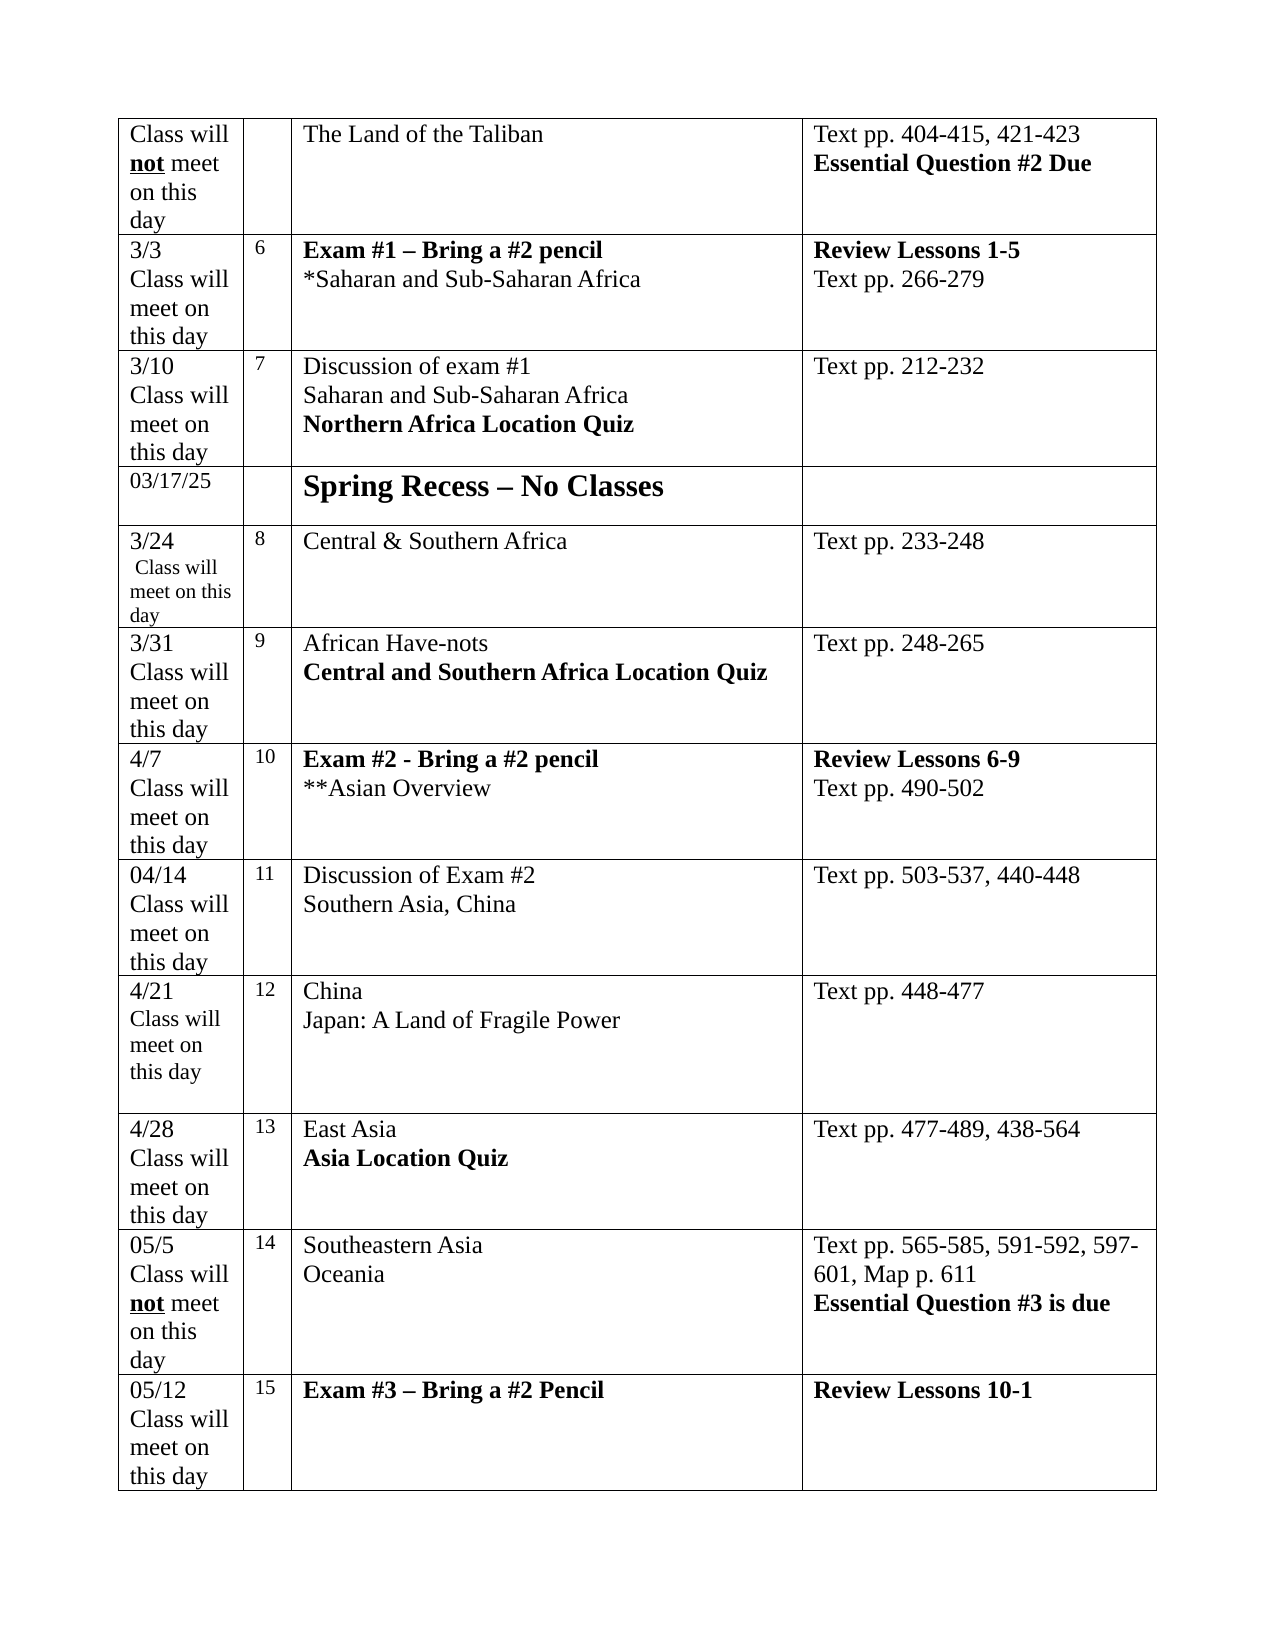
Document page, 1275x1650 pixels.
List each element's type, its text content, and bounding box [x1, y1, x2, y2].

table_cell Text pp. 212-232 [803, 351, 1156, 466]
table_cell [803, 467, 1156, 525]
table_cell Review Lessons 1-5 Text pp. 266-279 [803, 235, 1156, 350]
table_cell 04/14 Class will meet on this day [119, 860, 243, 975]
table_cell 4/21 Class will meet on this day [119, 976, 243, 1113]
table_cell Text pp. 448-477 [803, 976, 1156, 1113]
table_cell 4/28 Class will meet on this day [119, 1114, 243, 1229]
table_cell Class will not meet on this day [119, 119, 243, 234]
table_cell East Asia Asia Location Quiz [292, 1114, 802, 1229]
table_cell 05/12 Class will meet on this day [119, 1375, 243, 1490]
table_cell 3/31 Class will meet on this day [119, 628, 243, 743]
table_cell [244, 1114, 291, 1229]
table_cell [244, 1230, 291, 1374]
table_cell [244, 235, 291, 350]
table_cell Text pp. 565-585, 591-592, 597-601, Map p. 611 Essential Question #3 is due [803, 1230, 1156, 1374]
table_cell Discussion of Exam #2 Southern Asia, China [292, 860, 802, 975]
table_cell Text pp. 233-248 [803, 526, 1156, 627]
table_cell Text pp. 503-537, 440-448 [803, 860, 1156, 975]
table_cell African Have-nots Central and Southern Africa Location Quiz [292, 628, 802, 743]
table_cell [244, 976, 291, 1113]
table_cell [244, 119, 291, 234]
table_cell [244, 351, 291, 466]
table_cell 05/5 Class will not meet on this day [119, 1230, 243, 1374]
table_cell Review Lessons 10-1 [803, 1375, 1156, 1490]
table_cell 3/10 Class will meet on this day [119, 351, 243, 466]
table_cell Review Lessons 6-9 Text pp. 490-502 [803, 744, 1156, 859]
table_cell Exam #3 – Bring a #2 Pencil [292, 1375, 802, 1490]
table_cell Central & Southern Africa [292, 526, 802, 627]
table_cell Exam #2 - Bring a #2 pencil **Asian Overview [292, 744, 802, 859]
table_cell [244, 1375, 291, 1490]
table_cell China Japan: A Land of Fragile Power [292, 976, 802, 1113]
table_cell Spring Recess – No Classes [292, 467, 802, 525]
table_cell 3/3 Class will meet on this day [119, 235, 243, 350]
table_cell 03/17/25 [119, 467, 243, 525]
table_cell Southeastern Asia Oceania [292, 1230, 802, 1374]
table_cell [244, 526, 291, 627]
table_cell The Land of the Taliban [292, 119, 802, 234]
table_cell [244, 860, 291, 975]
table_cell 4/7 Class will meet on this day [119, 744, 243, 859]
table_cell Text pp. 404-415, 421-423 Essential Question #2 Due [803, 119, 1156, 234]
table_cell [244, 744, 291, 859]
table_cell Exam #1 – Bring a #2 pencil *Saharan and Sub-Saharan Africa [292, 235, 802, 350]
table_cell Text pp. 477-489, 438-564 [803, 1114, 1156, 1229]
table_cell [244, 467, 291, 525]
table_cell 3/24 Class will meet on this day [119, 526, 243, 627]
table_cell Discussion of exam #1 Saharan and Sub-Saharan Africa Northern Africa Location Quiz [292, 351, 802, 466]
table_cell Text pp. 248-265 [803, 628, 1156, 743]
table_cell [244, 628, 291, 743]
